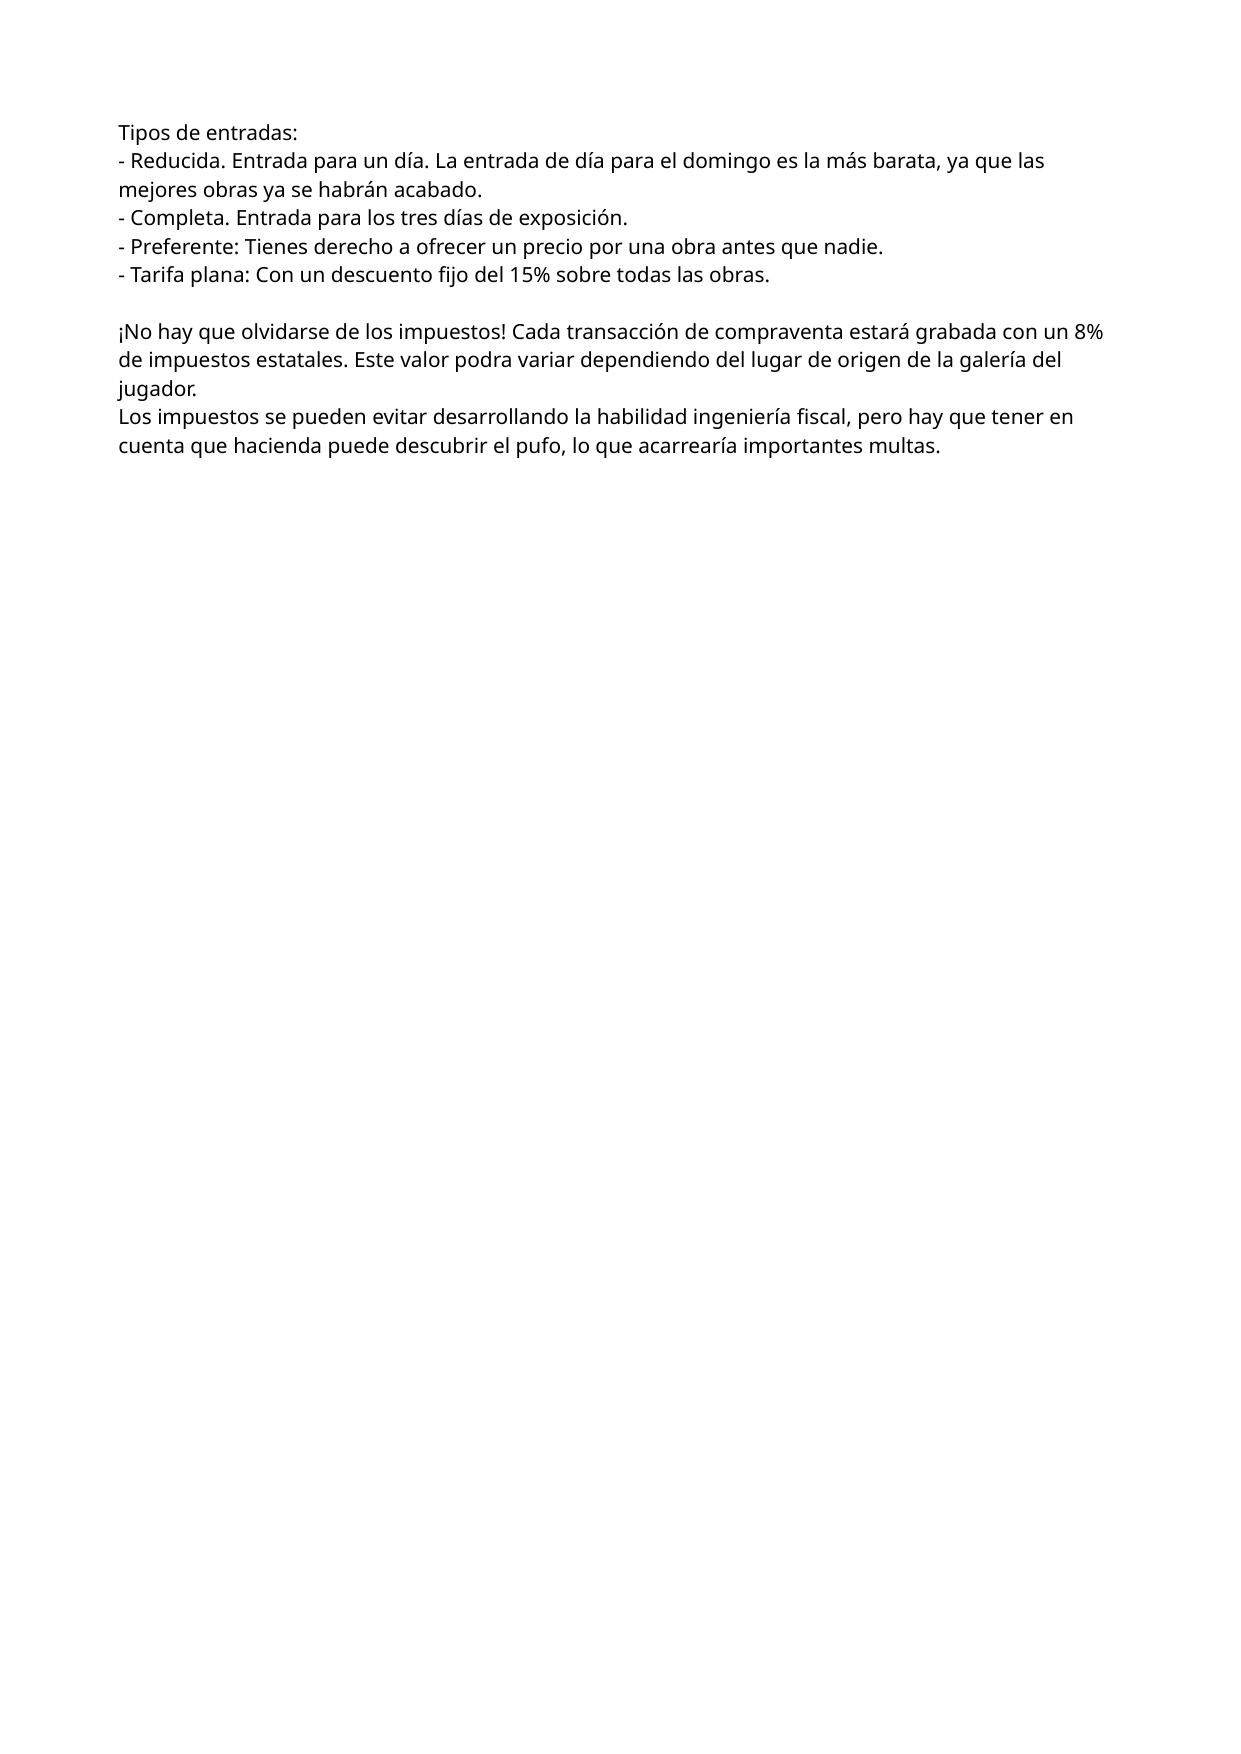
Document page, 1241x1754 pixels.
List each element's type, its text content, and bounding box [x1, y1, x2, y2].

text Los impuestos se pueden evitar desarrollando la habilidad ingeniería fiscal, pero hay que tener en cuenta que hacienda puede descubrir el pufo, lo que acarrearía importantes multas. [118, 402, 1122, 459]
text ¡No hay que olvidarse de los impuestos! Cada transacción de compraventa estará grabada con un 8% de impuestos estatales. Este valor podra variar dependiendo del lugar de origen de la galería del jugador. [118, 317, 1122, 402]
text - Preferente: Tienes derecho a ofrecer un precio por una obra antes que nadie. [118, 232, 1122, 260]
text - Completa. Entrada para los tres días de exposición. [118, 203, 1122, 232]
text - Tarifa plana: Con un descuento fijo del 15% sobre todas las obras. [118, 260, 1122, 289]
text Tipos de entradas: [118, 118, 1122, 147]
text - Reducida. Entrada para un día. La entrada de día para el domingo es la más barata, ya que las mejores obras ya se habrán acabado. [118, 147, 1122, 203]
